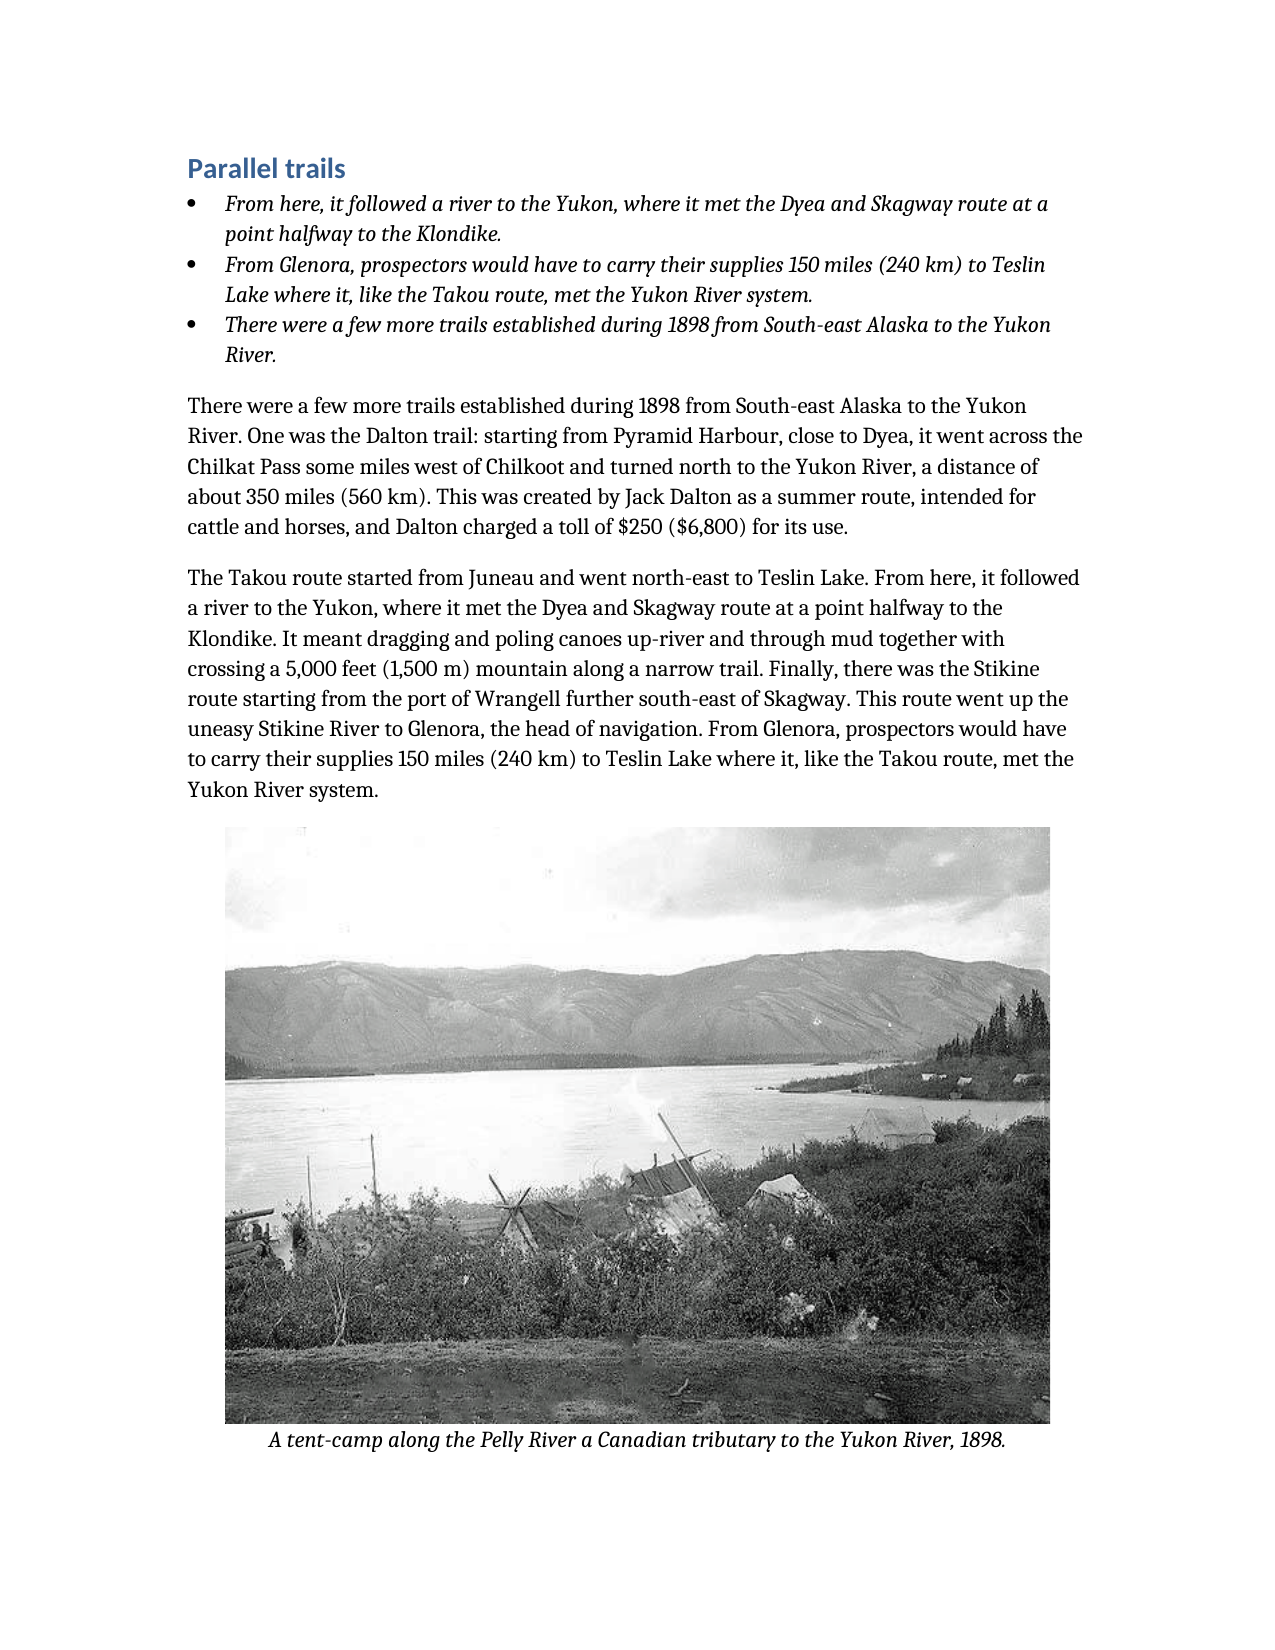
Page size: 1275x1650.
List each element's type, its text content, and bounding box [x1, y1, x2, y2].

text The Takou route started from Juneau and went north-east to Teslin Lake. From here, it followed a river to the Yukon, where it met the Dyea and Skagway route at a point halfway to the Klondike. It meant dragging and poling canoes up-river and through mud together with crossing a 5,000 feet (1,500 m) mountain along a narrow trail. Finally, there was the Stikine route starting from the port of Wrangell further south-east of Skagway. This route went up the uneasy Stikine River to Glenora, the head of navigation. From Glenora, prospectors would have to carry their supplies 150 miles (240 km) to Teslin Lake where it, like the Takou route, met the Yukon River system. [187, 565, 1087, 803]
subtitle Parallel trails [187, 150, 1087, 186]
text There were a few more trails established during 1898 from South-east Alaska to the Yukon River. One was the Dalton trail: starting from Pyramid Harbour, close to Dyea, it went across the Chilkat Pass some miles west of Chilkoot and turned north to the Yukon River, a distance of about 350 miles (560 km). This was created by Jack Dalton as a summer route, intended for cattle and horses, and Dalton charged a toll of $250 ($6,800) for its use. [187, 393, 1087, 540]
picture [225, 827, 1050, 1424]
list From Glenora, prospectors would have to carry their supplies 150 miles (240 km) to Teslin Lake where it, like the Takou route, met the Yukon River system. [187, 251, 1087, 308]
list From here, it followed a river to the Yukon, where it met the Dyea and Skagway route at a point halfway to the Klondike. [187, 191, 1087, 247]
text A tent-camp along the Pelly River a Canadian tributary to the Yukon River, 1898. [187, 827, 1087, 1453]
list There were a few more trails established during 1898 from South-east Alaska to the Yukon River. [187, 312, 1087, 368]
